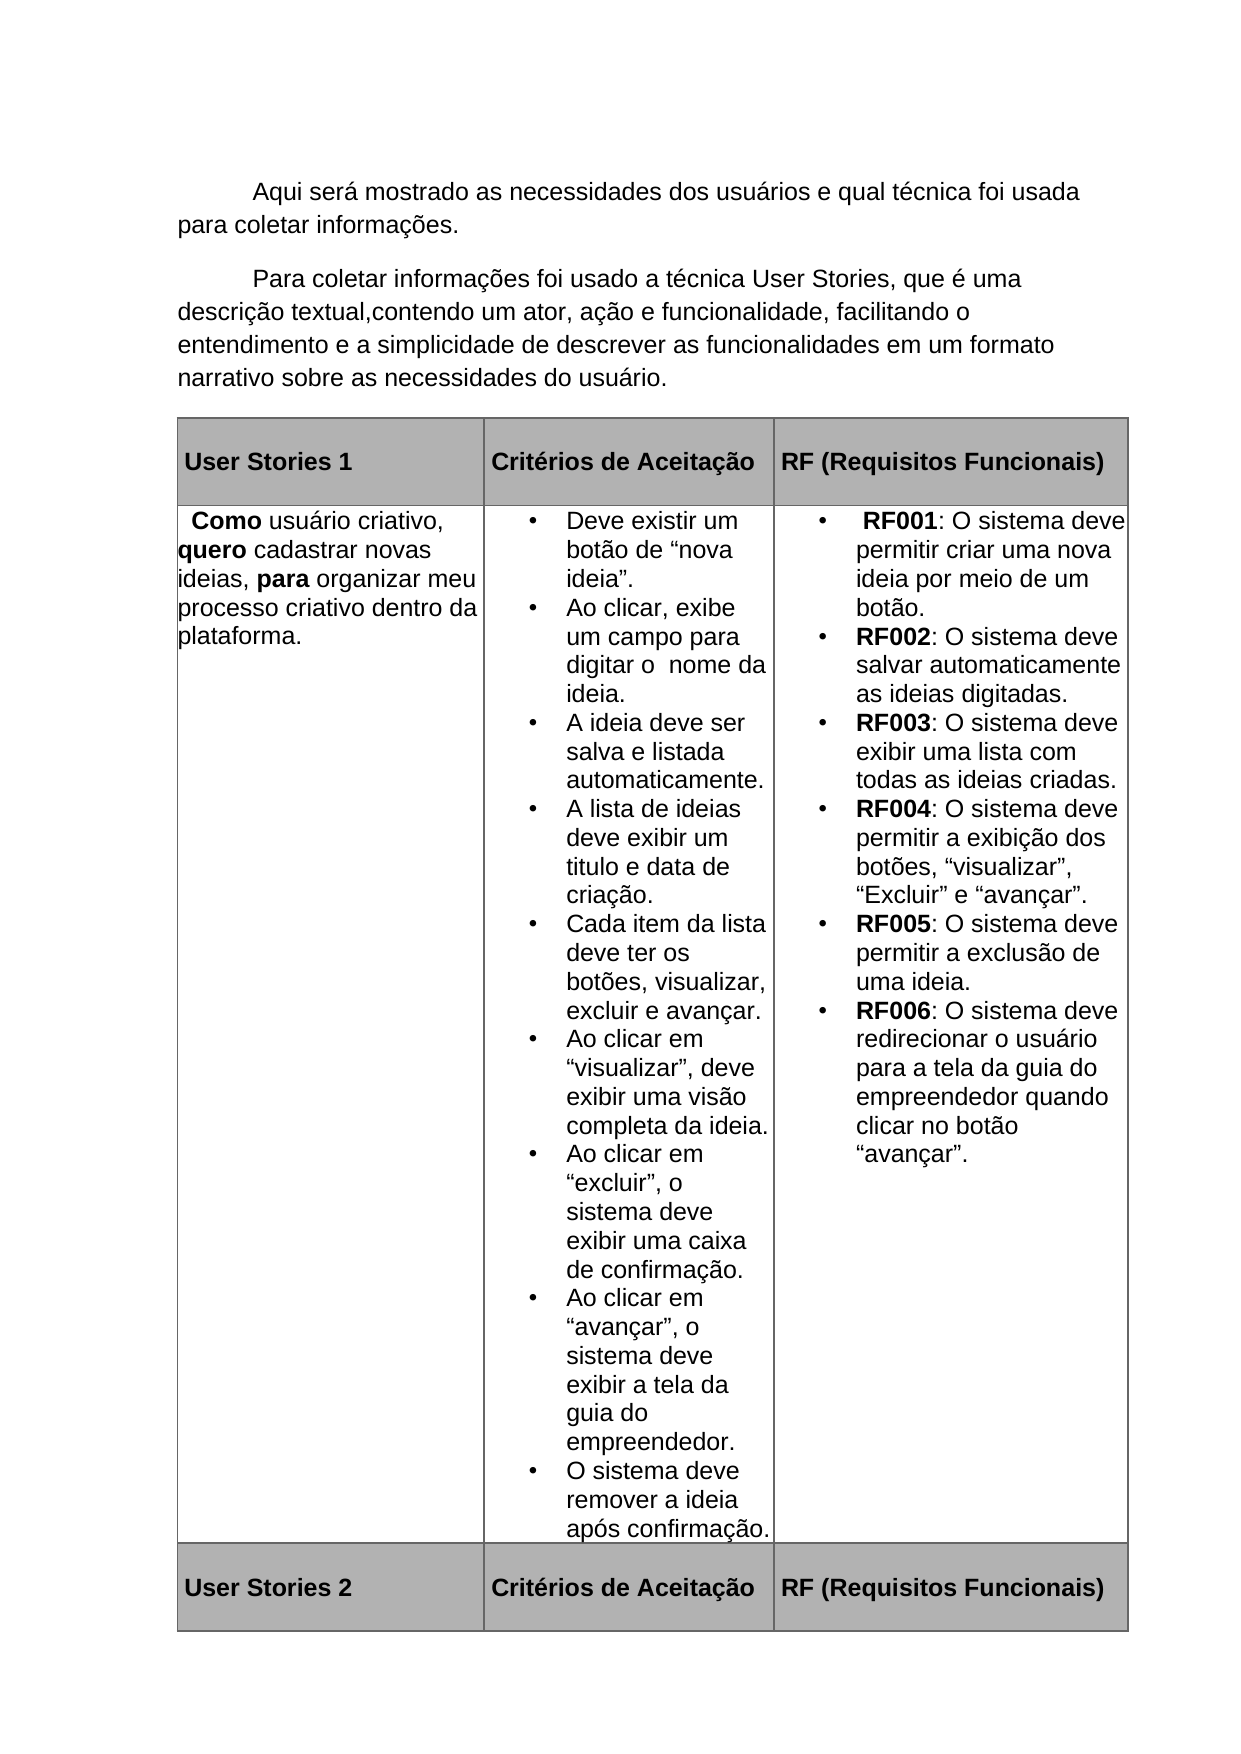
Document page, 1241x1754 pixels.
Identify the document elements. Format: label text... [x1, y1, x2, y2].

table_cell RF (Requisitos Funcionais) [775, 1544, 1127, 1630]
text Aqui será mostrado as necessidades dos usuários e qual técnica foi usada para coletar informações. [177, 177, 1122, 239]
table_cell Critérios de Aceitação [485, 1544, 773, 1630]
table_cell Como usuário criativo, quero cadastrar novas ideias, para organizar meu processo criativo dentro da plataforma. [178, 506, 483, 1542]
table_header Critérios de Aceitação [485, 419, 773, 505]
table_cell User Stories 2 [178, 1544, 483, 1630]
table_header RF (Requisitos Funcionais) [775, 419, 1127, 505]
table_header User Stories 1 [178, 419, 483, 505]
table_cell RF001: O sistema deve permitir criar uma nova ideia por meio de um botão. RF002: O sistema deve salvar automaticamente as ideias digitadas. RF003: O sistema deve exibir uma lista com todas as ideias criadas. RF004: O sistema deve permitir a exibição dos botões, “visualizar”, “Excluir” e “avançar”. RF005: O sistema deve permitir a exclusão de uma ideia. RF006: O sistema deve redirecionar o usuário para a tela da guia do empreendedor quando clicar no botão “avançar”. [775, 506, 1127, 1542]
text Para coletar informações foi usado a técnica User Stories, que é uma descrição textual,contendo um ator, ação e funcionalidade, facilitando o entendimento e a simplicidade de descrever as funcionalidades em um formato narrativo sobre as necessidades do usuário. [177, 264, 1122, 392]
table_cell Deve existir um botão de “nova ideia”. Ao clicar, exibe um campo para digitar o nome da ideia. A ideia deve ser salva e listada automaticamente. A lista de ideias deve exibir um titulo e data de criação. Cada item da lista deve ter os botões, visualizar, excluir e avançar. Ao clicar em “visualizar”, deve exibir uma visão completa da ideia. Ao clicar em “excluir”, o sistema deve exibir uma caixa de confirmação. Ao clicar em “avançar”, o sistema deve exibir a tela da guia do empreendedor. O sistema deve remover a ideia após confirmação. [485, 506, 773, 1542]
